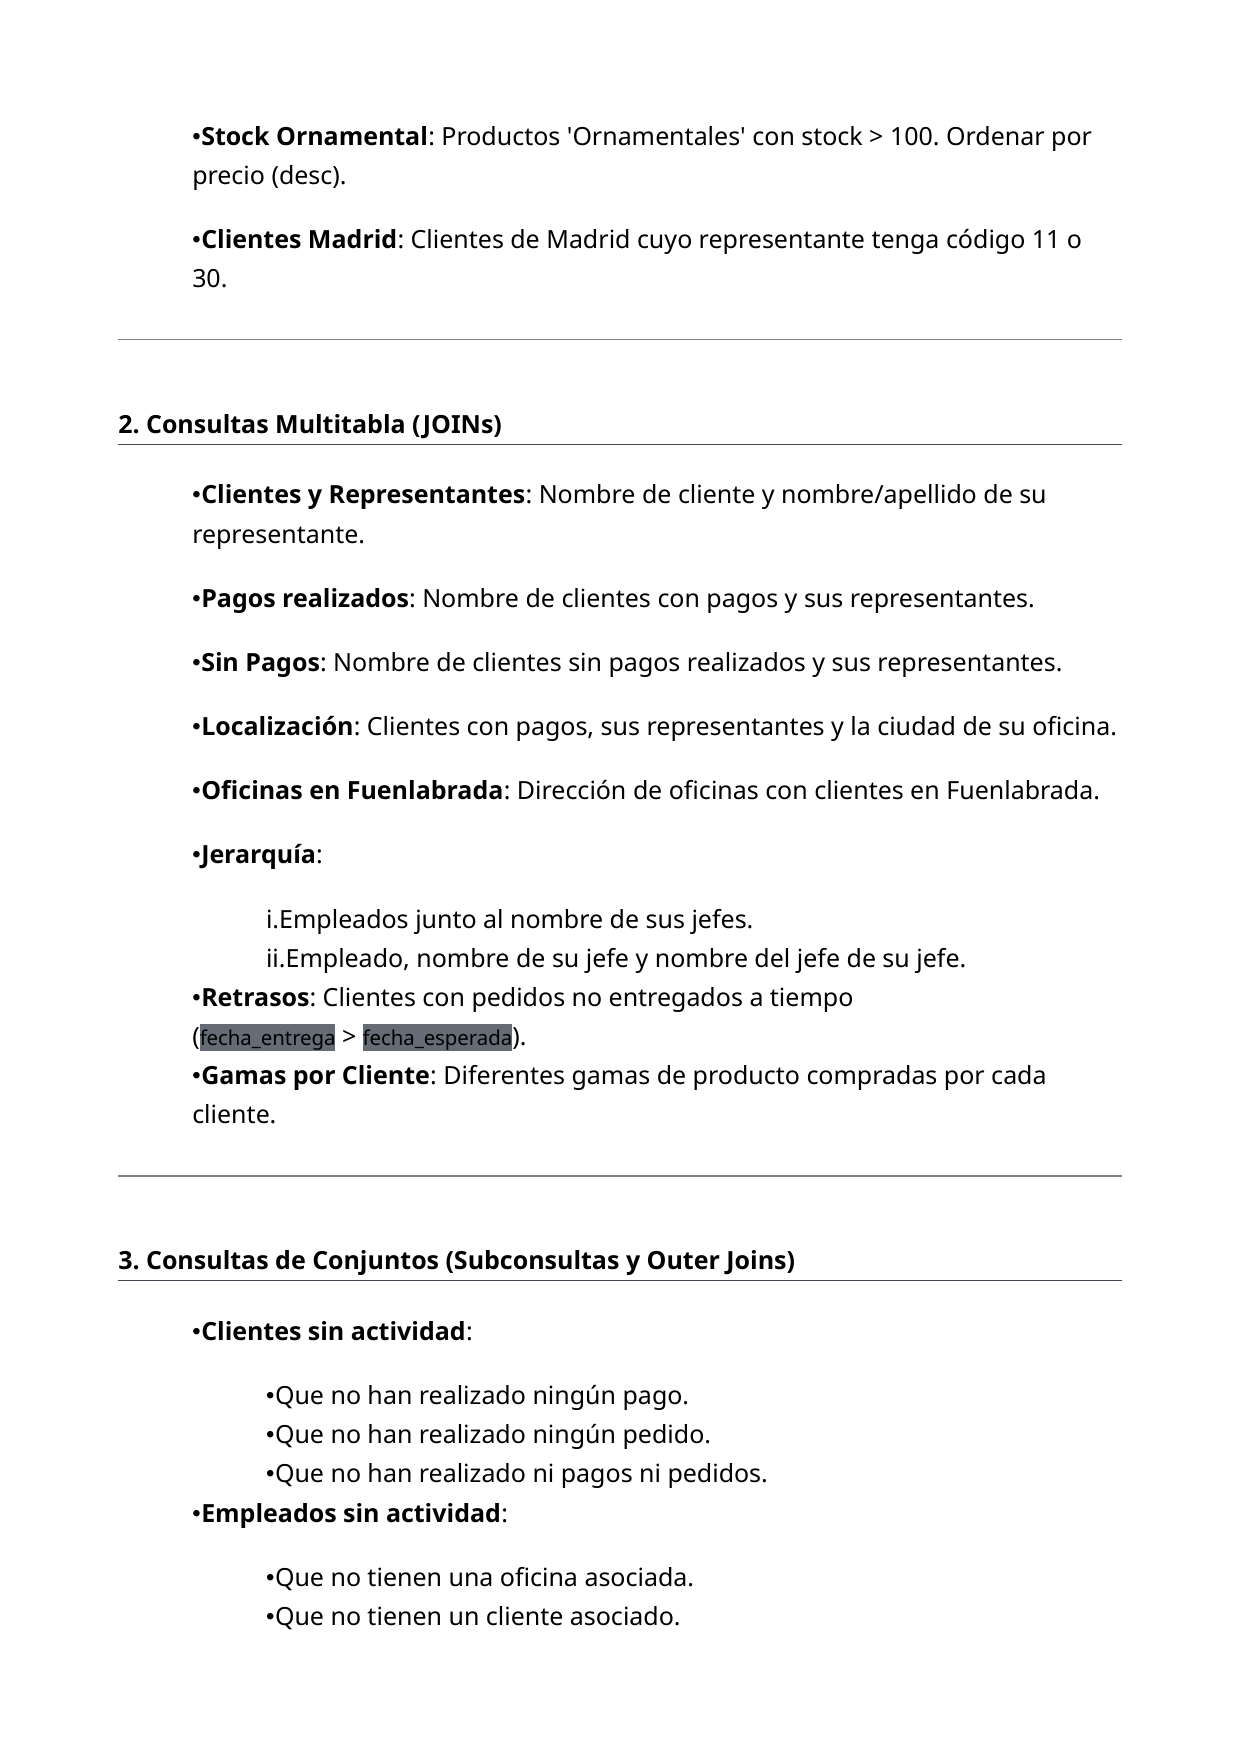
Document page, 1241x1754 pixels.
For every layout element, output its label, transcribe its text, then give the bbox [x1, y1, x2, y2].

subtitle 3. Consultas de Conjuntos (Subconsultas y Outer Joins) [118, 1243, 1122, 1280]
list Empleados sin actividad: [118, 1495, 1122, 1529]
list Que no tienen una oficina asociada. [118, 1559, 1122, 1593]
list Clientes y Representantes: Nombre de cliente y nombre/apellido de su representante. [118, 477, 1122, 550]
list Clientes sin actividad: [118, 1313, 1122, 1348]
list Empleado, nombre de su jefe y nombre del jefe de su jefe. [118, 940, 1122, 974]
list Retrasos: Clientes con pedidos no entregados a tiempo (fecha_entrega > fecha_esperada). [118, 979, 1122, 1053]
list Que no han realizado ningún pedido. [118, 1417, 1122, 1451]
list Localización: Clientes con pagos, sus representantes y la ciudad de su oficina. [118, 709, 1122, 743]
list Que no han realizado ni pagos ni pedidos. [118, 1456, 1122, 1490]
list Empleados junto al nombre de sus jefes. [118, 901, 1122, 935]
subtitle 2. Consultas Multitabla (JOINs) [118, 407, 1122, 444]
list Jerarquía: [118, 837, 1122, 871]
list Que no han realizado ningún pago. [118, 1378, 1122, 1412]
list Clientes Madrid: Clientes de Madrid cuyo representante tenga código 11 o 30. [118, 221, 1122, 295]
list Pagos realizados: Nombre de clientes con pagos y sus representantes. [118, 580, 1122, 614]
list Sin Pagos: Nombre de clientes sin pagos realizados y sus representantes. [118, 644, 1122, 679]
list Oficinas en Fuenlabrada: Dirección de oficinas con clientes en Fuenlabrada. [118, 773, 1122, 807]
list Gamas por Cliente: Diferentes gamas de producto compradas por cada cliente. [118, 1058, 1122, 1131]
list Que no tienen un cliente asociado. [118, 1598, 1122, 1633]
list Stock Ornamental: Productos 'Ornamentales' con stock > 100. Ordenar por precio (desc). [118, 118, 1122, 191]
